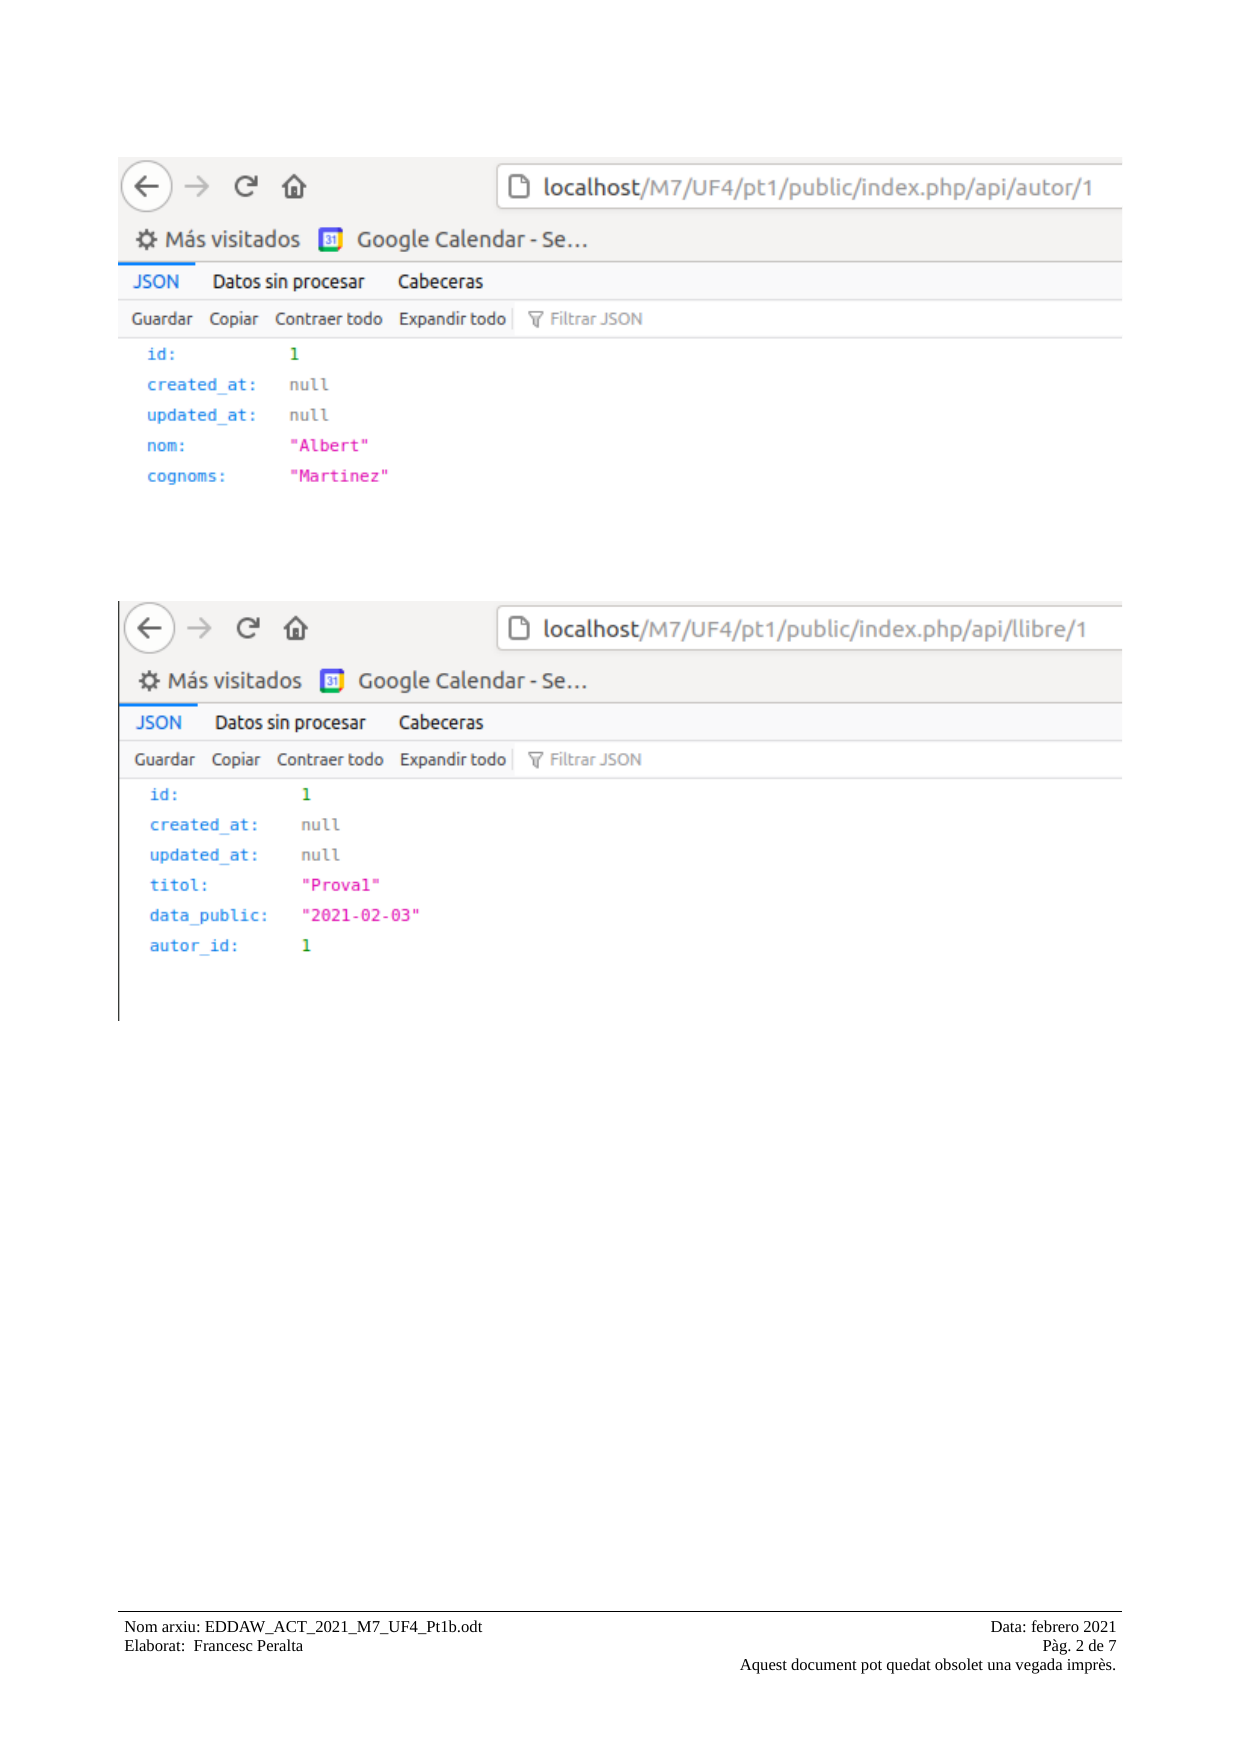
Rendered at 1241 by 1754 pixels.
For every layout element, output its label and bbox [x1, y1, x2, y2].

picture [118, 157, 1123, 1021]
